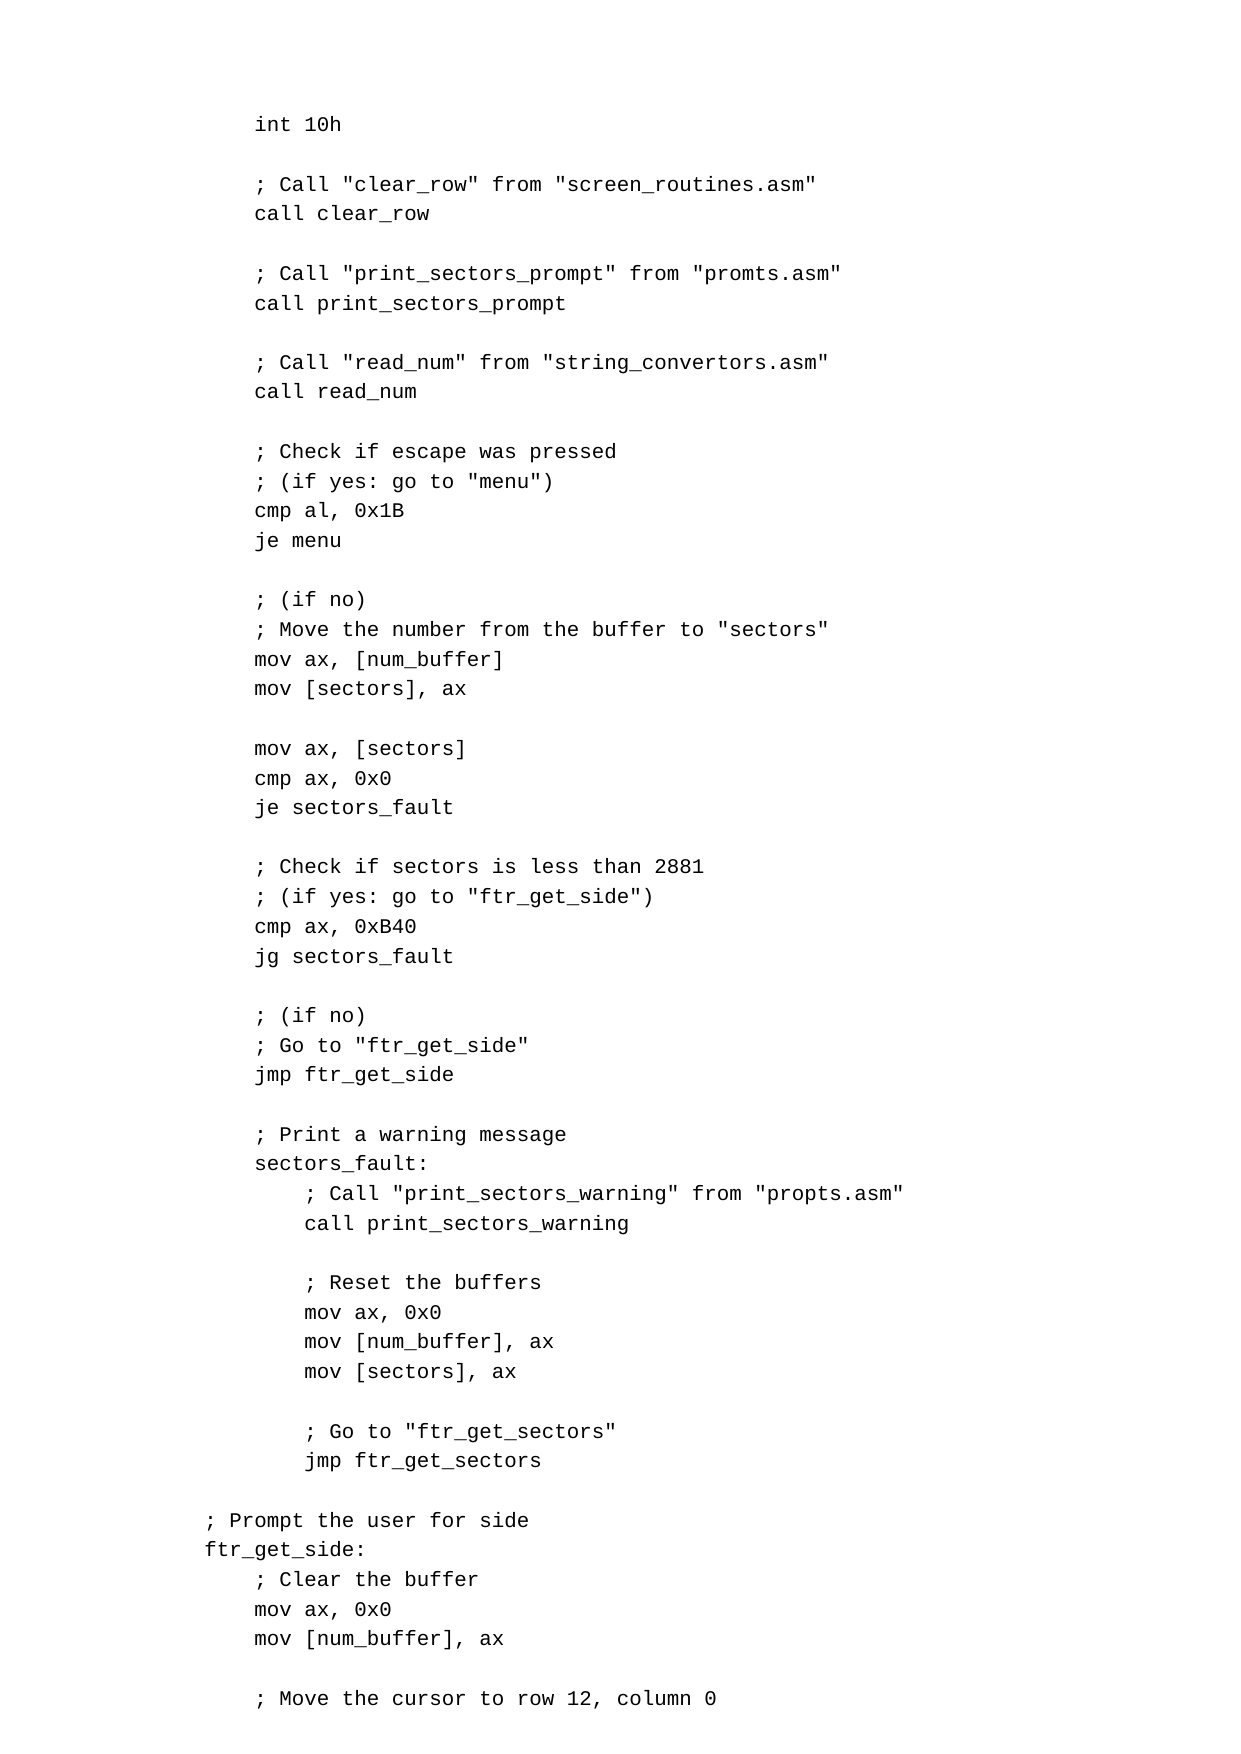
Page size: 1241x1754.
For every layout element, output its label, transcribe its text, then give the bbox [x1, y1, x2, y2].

text mov ax, 0x0 [154, 1296, 1086, 1326]
text mov [num_buffer], ax [154, 1326, 1086, 1355]
text ; Clear the buffer [154, 1563, 1086, 1593]
text mov [sectors], ax [154, 1355, 1086, 1385]
text ; (if no) [154, 999, 1086, 1029]
text ; Call "print_sectors_prompt" from "promts.asm" [154, 257, 1086, 286]
text cmp al, 0x1B [154, 494, 1086, 524]
text ; Go to "ftr_get_side" [154, 1029, 1086, 1058]
text ; Call "print_sectors_warning" from "propts.asm" [154, 1177, 1086, 1207]
text ; (if yes: go to "menu") [154, 464, 1086, 494]
text ; Go to "ftr_get_sectors" [154, 1414, 1086, 1444]
text jmp ftr_get_sectors [154, 1444, 1086, 1474]
text ; Check if sectors is less than 2881 [154, 851, 1086, 880]
text mov ax, 0x0 [154, 1593, 1086, 1622]
text je menu [154, 524, 1086, 554]
text jg sectors_fault [154, 939, 1086, 969]
text mov [num_buffer], ax [154, 1622, 1086, 1652]
text cmp ax, 0xB40 [154, 910, 1086, 939]
text ftr_get_side: [154, 1533, 1086, 1563]
text ; (if no) [154, 583, 1086, 613]
text ; Call "read_num" from "string_convertors.asm" [154, 346, 1086, 376]
text call print_sectors_prompt [154, 286, 1086, 316]
text cmp ax, 0x0 [154, 761, 1086, 791]
text ; Check if escape was pressed [154, 435, 1086, 464]
text sectors_fault: [154, 1147, 1086, 1177]
text call clear_row [154, 197, 1086, 227]
text ; (if yes: go to "ftr_get_side") [154, 880, 1086, 910]
text je sectors_fault [154, 791, 1086, 821]
text mov ax, [num_buffer] [154, 643, 1086, 672]
text ; Move the number from the buffer to "sectors" [154, 613, 1086, 643]
text ; Call "clear_row" from "screen_routines.asm" [154, 168, 1086, 197]
text ; Print a warning message [154, 1118, 1086, 1147]
text mov [sectors], ax [154, 672, 1086, 702]
text mov ax, [sectors] [154, 732, 1086, 761]
text int 10h [154, 108, 1086, 138]
text ; Move the cursor to row 12, column 0 [154, 1682, 1086, 1711]
text ; Prompt the user for side [154, 1504, 1086, 1533]
text jmp ftr_get_side [154, 1058, 1086, 1088]
text ; Reset the buffers [154, 1266, 1086, 1296]
text call read_num [154, 376, 1086, 405]
text call print_sectors_warning [154, 1207, 1086, 1236]
